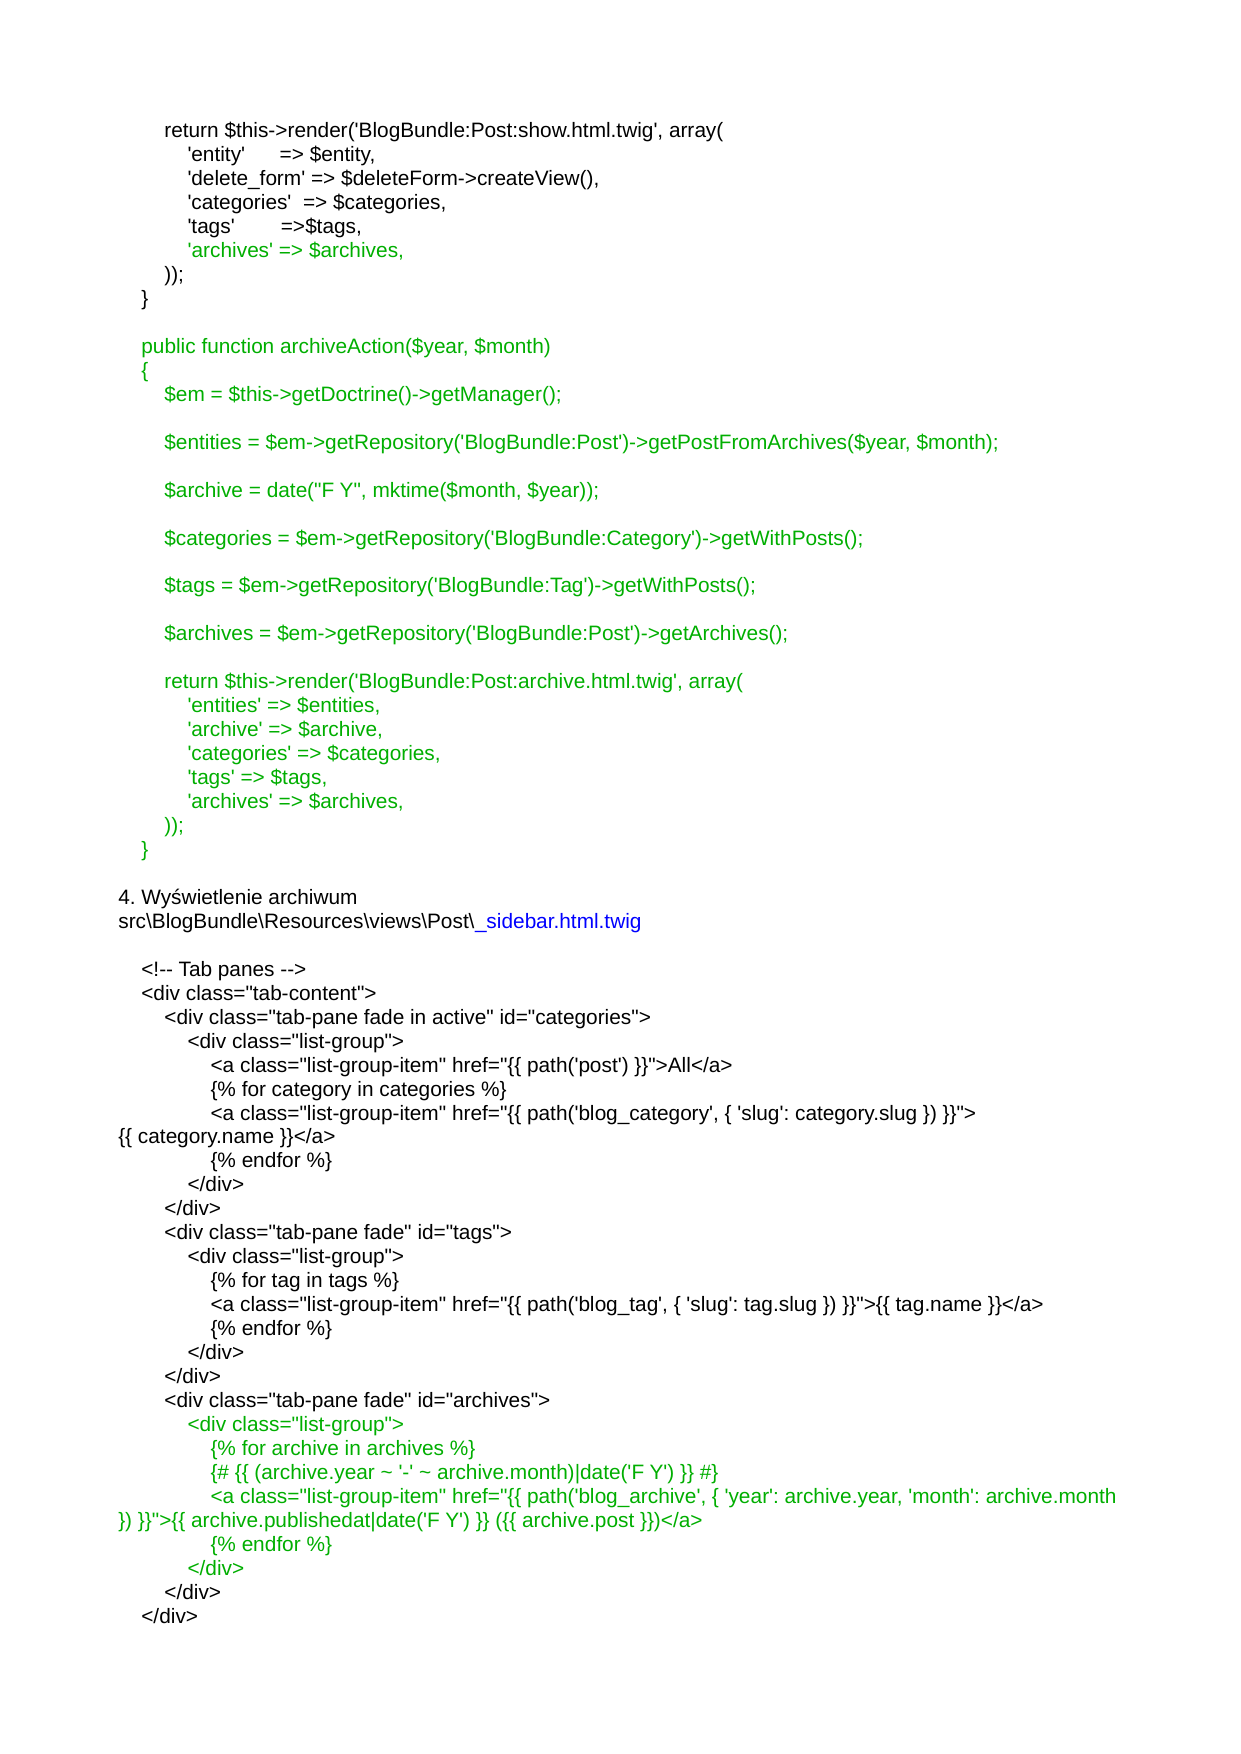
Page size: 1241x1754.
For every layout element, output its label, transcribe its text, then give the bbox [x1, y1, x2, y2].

text 'categories' => $categories, [118, 190, 1122, 214]
text $entities = $em->getRepository('BlogBundle:Post')->getPostFromArchives($year, $month); [118, 429, 1122, 453]
text 'entities' => $entities, [118, 693, 1122, 717]
text $em = $this->getDoctrine()->getManager(); [118, 382, 1122, 406]
text <div class="tab-pane fade in active" id="categories"> [118, 1004, 1122, 1028]
text { [118, 358, 1122, 382]
text } [118, 286, 1122, 310]
text <a class="list-group-item" href="{{ path('post') }}">All</a> [118, 1052, 1122, 1076]
text 'archives' => $archives, [118, 238, 1122, 262]
text </div> [118, 1579, 1122, 1603]
text {% endfor %} [118, 1532, 1122, 1556]
text )); [118, 262, 1122, 286]
text <div class="tab-pane fade" id="archives"> [118, 1388, 1122, 1412]
text } [118, 837, 1122, 861]
text 'categories' => $categories, [118, 741, 1122, 765]
text 'tags' => $tags, [118, 765, 1122, 789]
text {# {{ (archive.year ~ '-' ~ archive.month)|date('F Y') }} #} [118, 1460, 1122, 1484]
text )); [118, 813, 1122, 837]
text <div class="list-group"> [118, 1412, 1122, 1436]
text src\BlogBundle\Resources\views\Post\_sidebar.html.twig [118, 909, 1122, 933]
text {% endfor %} [118, 1316, 1122, 1340]
text {% for category in categories %} [118, 1076, 1122, 1100]
text <div class="tab-pane fade" id="tags"> [118, 1220, 1122, 1244]
text $archive = date("F Y", mktime($month, $year)); [118, 477, 1122, 501]
text <a class="list-group-item" href="{{ path('blog_category', { 'slug': category.slug }) }}"> {{ category.name }}</a> [118, 1100, 1122, 1148]
text {% for archive in archives %} [118, 1436, 1122, 1460]
text <div class="tab-content"> [118, 981, 1122, 1004]
text 'entity' => $entity, [118, 142, 1122, 166]
text <!-- Tab panes --> [118, 957, 1122, 981]
text </div> [118, 1196, 1122, 1220]
text <div class="list-group"> [118, 1028, 1122, 1052]
text </div> [118, 1340, 1122, 1364]
text 'delete_form' => $deleteForm->createView(), [118, 166, 1122, 190]
text {% endfor %} [118, 1148, 1122, 1172]
text </div> [118, 1603, 1122, 1627]
text <a class="list-group-item" href="{{ path('blog_tag', { 'slug': tag.slug }) }}">{{ tag.name }}</a> [118, 1292, 1122, 1316]
text public function archiveAction($year, $month) [118, 334, 1122, 358]
text 'archive' => $archive, [118, 717, 1122, 741]
text </div> [118, 1364, 1122, 1388]
text $archives = $em->getRepository('BlogBundle:Post')->getArchives(); [118, 621, 1122, 645]
text </div> [118, 1556, 1122, 1579]
text $tags = $em->getRepository('BlogBundle:Tag')->getWithPosts(); [118, 573, 1122, 597]
text 4. Wyświetlenie archiwum [118, 885, 1122, 909]
text <a class="list-group-item" href="{{ path('blog_archive', { 'year': archive.year, 'month': archive.month }) }}">{{ archive.publishedat|date('F Y') }} ({{ archive.post }})</a> [118, 1484, 1122, 1532]
text $categories = $em->getRepository('BlogBundle:Category')->getWithPosts(); [118, 525, 1122, 549]
text 'tags' =>$tags, [118, 214, 1122, 238]
text <div class="list-group"> [118, 1244, 1122, 1268]
text {% for tag in tags %} [118, 1268, 1122, 1292]
text 'archives' => $archives, [118, 789, 1122, 813]
text return $this->render('BlogBundle:Post:show.html.twig', array( [118, 118, 1122, 142]
text return $this->render('BlogBundle:Post:archive.html.twig', array( [118, 669, 1122, 693]
text </div> [118, 1172, 1122, 1196]
